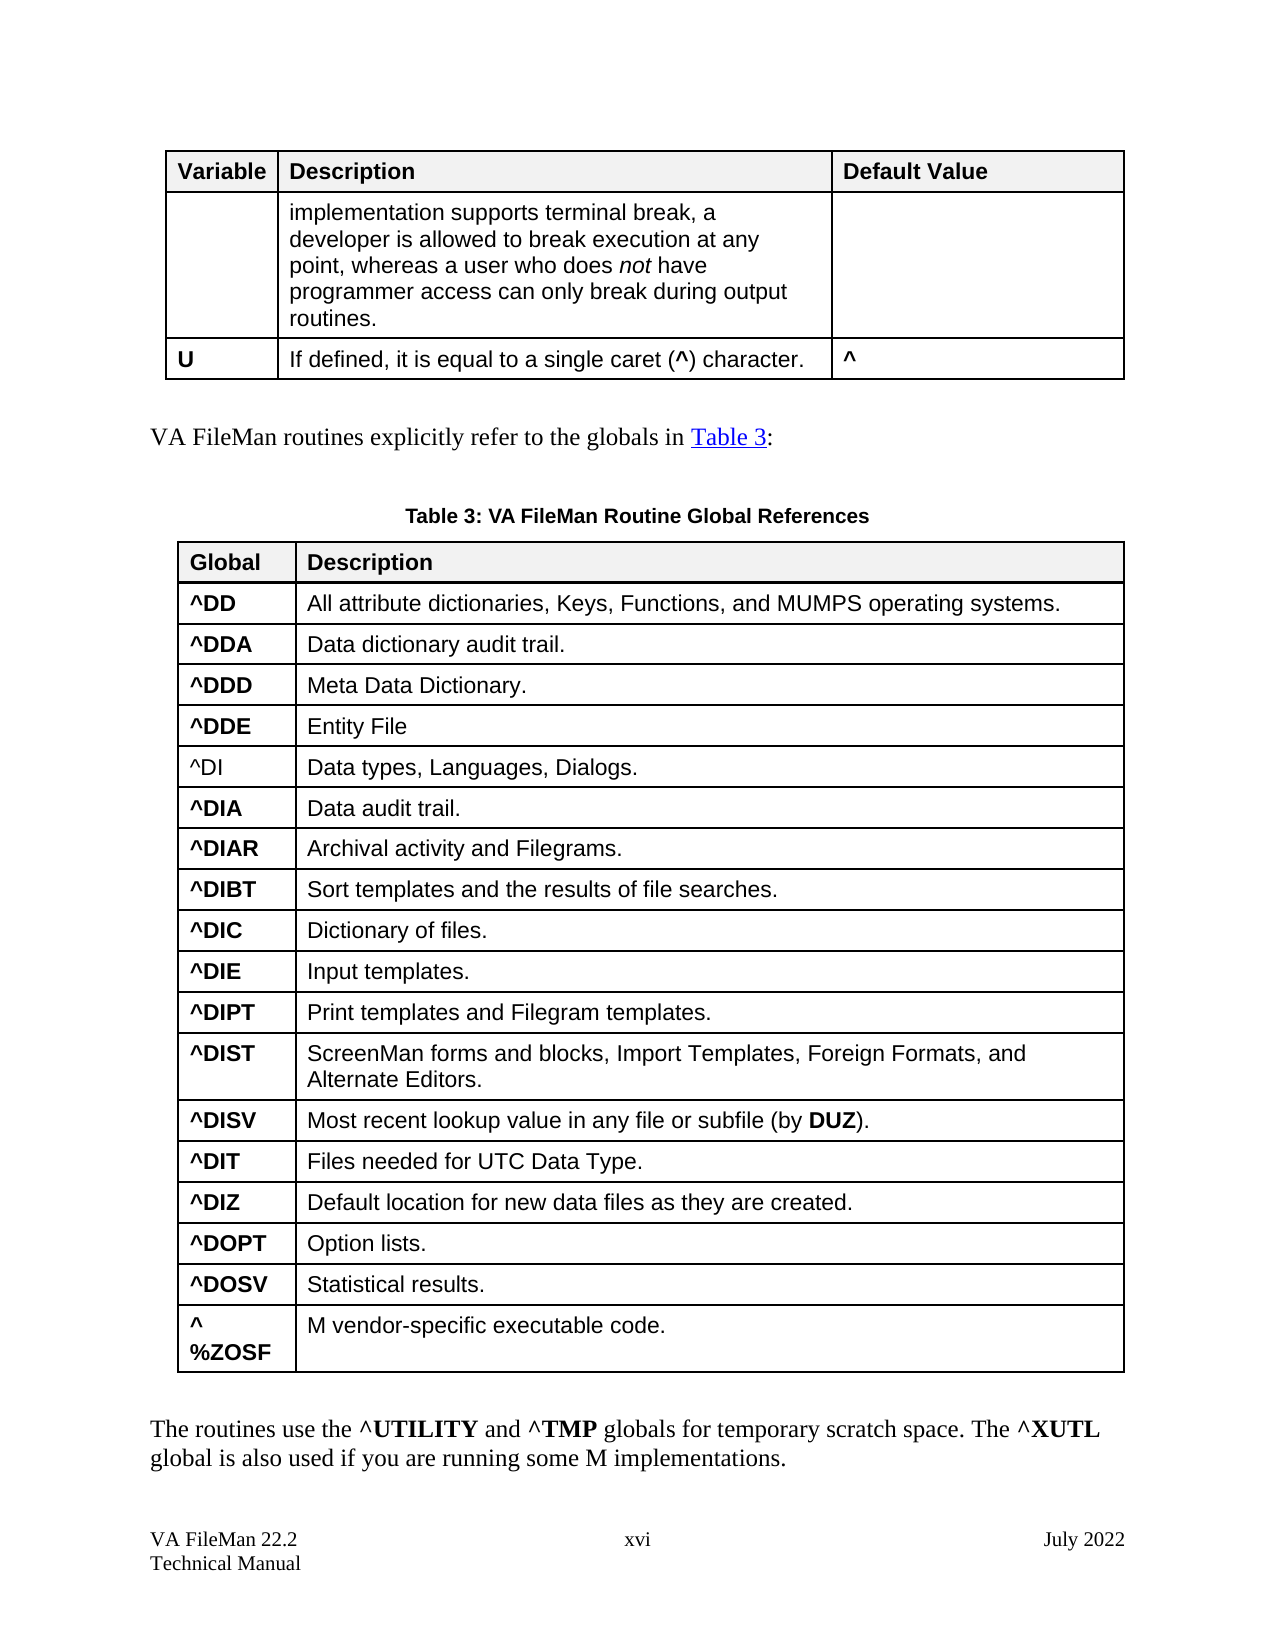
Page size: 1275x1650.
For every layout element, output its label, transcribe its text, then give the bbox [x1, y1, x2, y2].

table_cell If defined, it is equal to a single caret (^) character. [279, 339, 831, 378]
table_cell Files needed for UTC Data Type. [297, 1142, 1123, 1181]
table_cell Data types, Languages, Dialogs. [297, 747, 1123, 786]
table_cell implementation supports terminal break, a developer is allowed to break execution at any point, whereas a user who does not have programmer access can only break during output routines. [279, 193, 831, 337]
table_cell ^DIT [179, 1142, 295, 1181]
table_cell ^DIA [179, 788, 295, 827]
text VA FileMan routines explicitly refer to the globals in Table 3: [150, 422, 1125, 450]
table_header Global [179, 543, 295, 581]
table_cell ^DIAR [179, 829, 295, 868]
table_cell ScreenMan forms and blocks, Import Templates, Foreign Formats, and Alternate Editors. [297, 1034, 1123, 1099]
table_cell M vendor-specific executable code. [297, 1306, 1123, 1371]
table_cell ^DIST [179, 1034, 295, 1099]
table_cell Entity File [297, 706, 1123, 745]
table_cell Statistical results. [297, 1265, 1123, 1304]
table_header Default Value [833, 152, 1123, 191]
table_cell ^DIE [179, 952, 295, 991]
table_cell [167, 193, 277, 337]
table_header Description [279, 152, 831, 191]
table_cell Archival activity and Filegrams. [297, 829, 1123, 868]
table_cell ^DDD [179, 665, 295, 704]
table_cell ^DDA [179, 625, 295, 663]
table_cell ^DI [179, 747, 295, 786]
table_cell ^DIC [179, 911, 295, 950]
table_cell Dictionary of files. [297, 911, 1123, 950]
table_header Description [297, 543, 1123, 581]
table_cell ^DIBT [179, 870, 295, 909]
table_cell ^DOPT [179, 1224, 295, 1263]
table_cell ^DDE [179, 706, 295, 745]
table_cell ^ [833, 339, 1123, 378]
table_cell Input templates. [297, 952, 1123, 991]
table_cell U [167, 339, 277, 378]
table_header Variable [167, 152, 277, 191]
table_cell Data dictionary audit trail. [297, 625, 1123, 663]
table_cell ^DD [179, 584, 295, 622]
table_cell All attribute dictionaries, Keys, Functions, and MUMPS operating systems. [297, 584, 1123, 622]
table_cell Data audit trail. [297, 788, 1123, 827]
table_cell Sort templates and the results of file searches. [297, 870, 1123, 909]
text Table 3: VA FileMan Routine Global References [150, 504, 1125, 528]
table_cell ^DISV [179, 1101, 295, 1140]
table_cell ^DIPT [179, 993, 295, 1032]
table_cell ^DIZ [179, 1183, 295, 1222]
table_cell ^DOSV [179, 1265, 295, 1304]
table_cell Most recent lookup value in any file or subfile (by DUZ). [297, 1101, 1123, 1140]
table_cell Meta Data Dictionary. [297, 665, 1123, 704]
table_cell Option lists. [297, 1224, 1123, 1263]
text The routines use the ^UTILITY and ^TMP globals for temporary scratch space. The ^XUTL global is also used if you are running some M implementations. [150, 1414, 1125, 1472]
table_cell Print templates and Filegram templates. [297, 993, 1123, 1032]
table_cell [833, 193, 1123, 337]
table_cell ^%ZOSF [179, 1306, 295, 1371]
table_cell Default location for new data files as they are created. [297, 1183, 1123, 1222]
